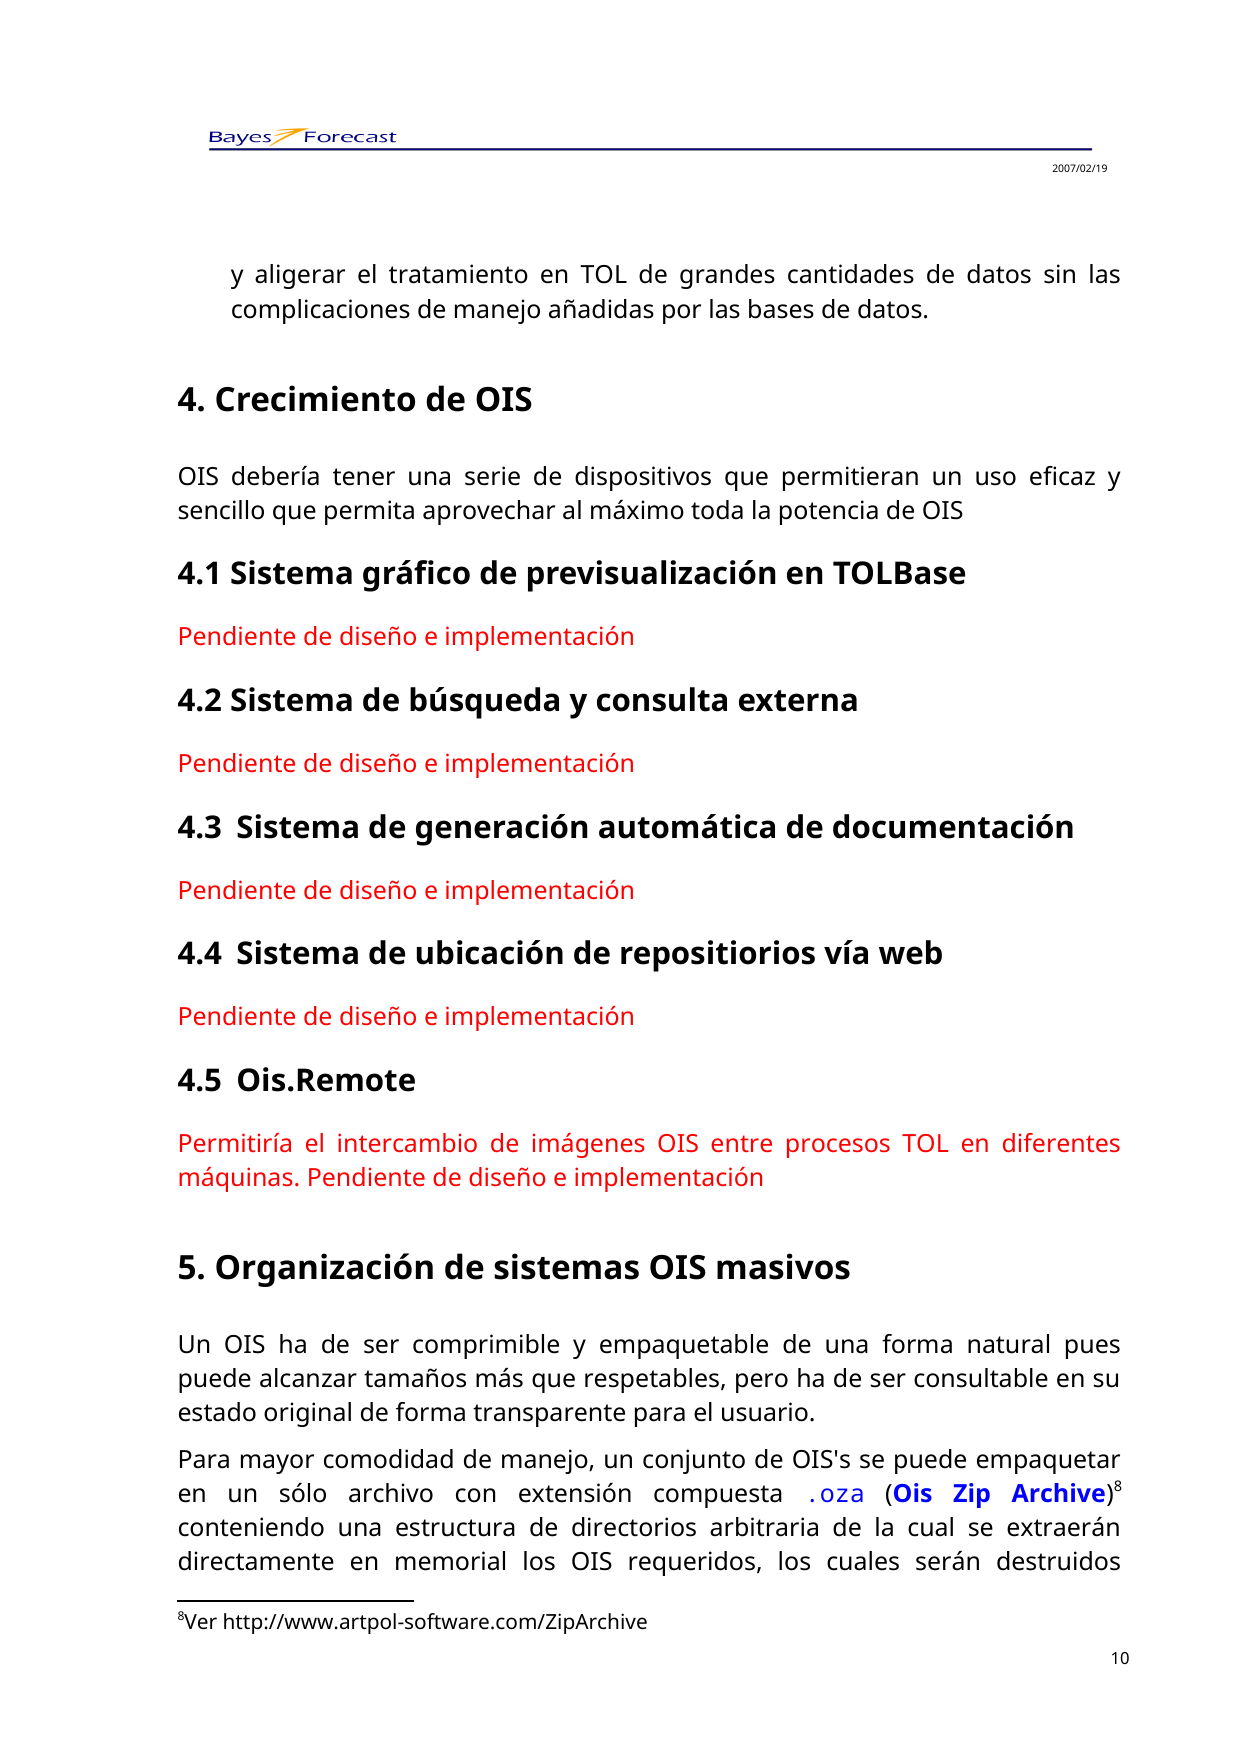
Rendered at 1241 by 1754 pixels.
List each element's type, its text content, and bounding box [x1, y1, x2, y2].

text Pendiente de diseño e implementación [177, 999, 1122, 1033]
text Un OIS ha de ser comprimible y empaquetable de una forma natural pues puede alcanzar tamaños más que respetables, pero ha de ser consultable en su estado original de forma transparente para el usuario. [177, 1327, 1122, 1429]
text Pendiente de diseño e implementación [177, 619, 1122, 653]
subtitle Sistema gráfico de previsualización en TOLBase [177, 551, 1122, 594]
text Pendiente de diseño e implementación [177, 872, 1122, 906]
subtitle Sistema de búsqueda y consulta externa [177, 678, 1122, 721]
text Pendiente de diseño e implementación [177, 746, 1122, 780]
text Para mayor comodidad de manejo, un conjunto de OIS's se puede empaquetar en un sólo archivo con extensión compuesta .oza (Ois Zip Archive) conteniendo una estructura de directorios arbitraria de la cual se extraerán directamente en memorial los OIS requeridos, los cuales serán destruidos [177, 1441, 1122, 1578]
subtitle Sistema de ubicación de repositiorios vía web [177, 931, 1122, 974]
text OIS debería tener una serie de dispositivos que permitieran un uso eficaz y sencillo que permita aprovechar al máximo toda la potencia de OIS [177, 458, 1122, 526]
subtitle Crecimiento de OIS [177, 375, 1122, 421]
text Permitiría el intercambio de imágenes OIS entre procesos TOL en diferentes máquinas. Pendiente de diseño e implementación [177, 1126, 1122, 1194]
text Ver http://www.artpol-software.com/ZipArchive [177, 1607, 1122, 1636]
picture [205, 127, 1095, 153]
subtitle Sistema de generación automática de documentación [177, 805, 1122, 847]
subtitle Organización de sistemas OIS masivos [177, 1244, 1122, 1289]
list y aligerar el tratamiento en TOL de grandes cantidades de datos sin las complicaciones de manejo añadidas por las bases de datos. [193, 257, 1122, 325]
subtitle Ois.Remote [177, 1058, 1122, 1101]
